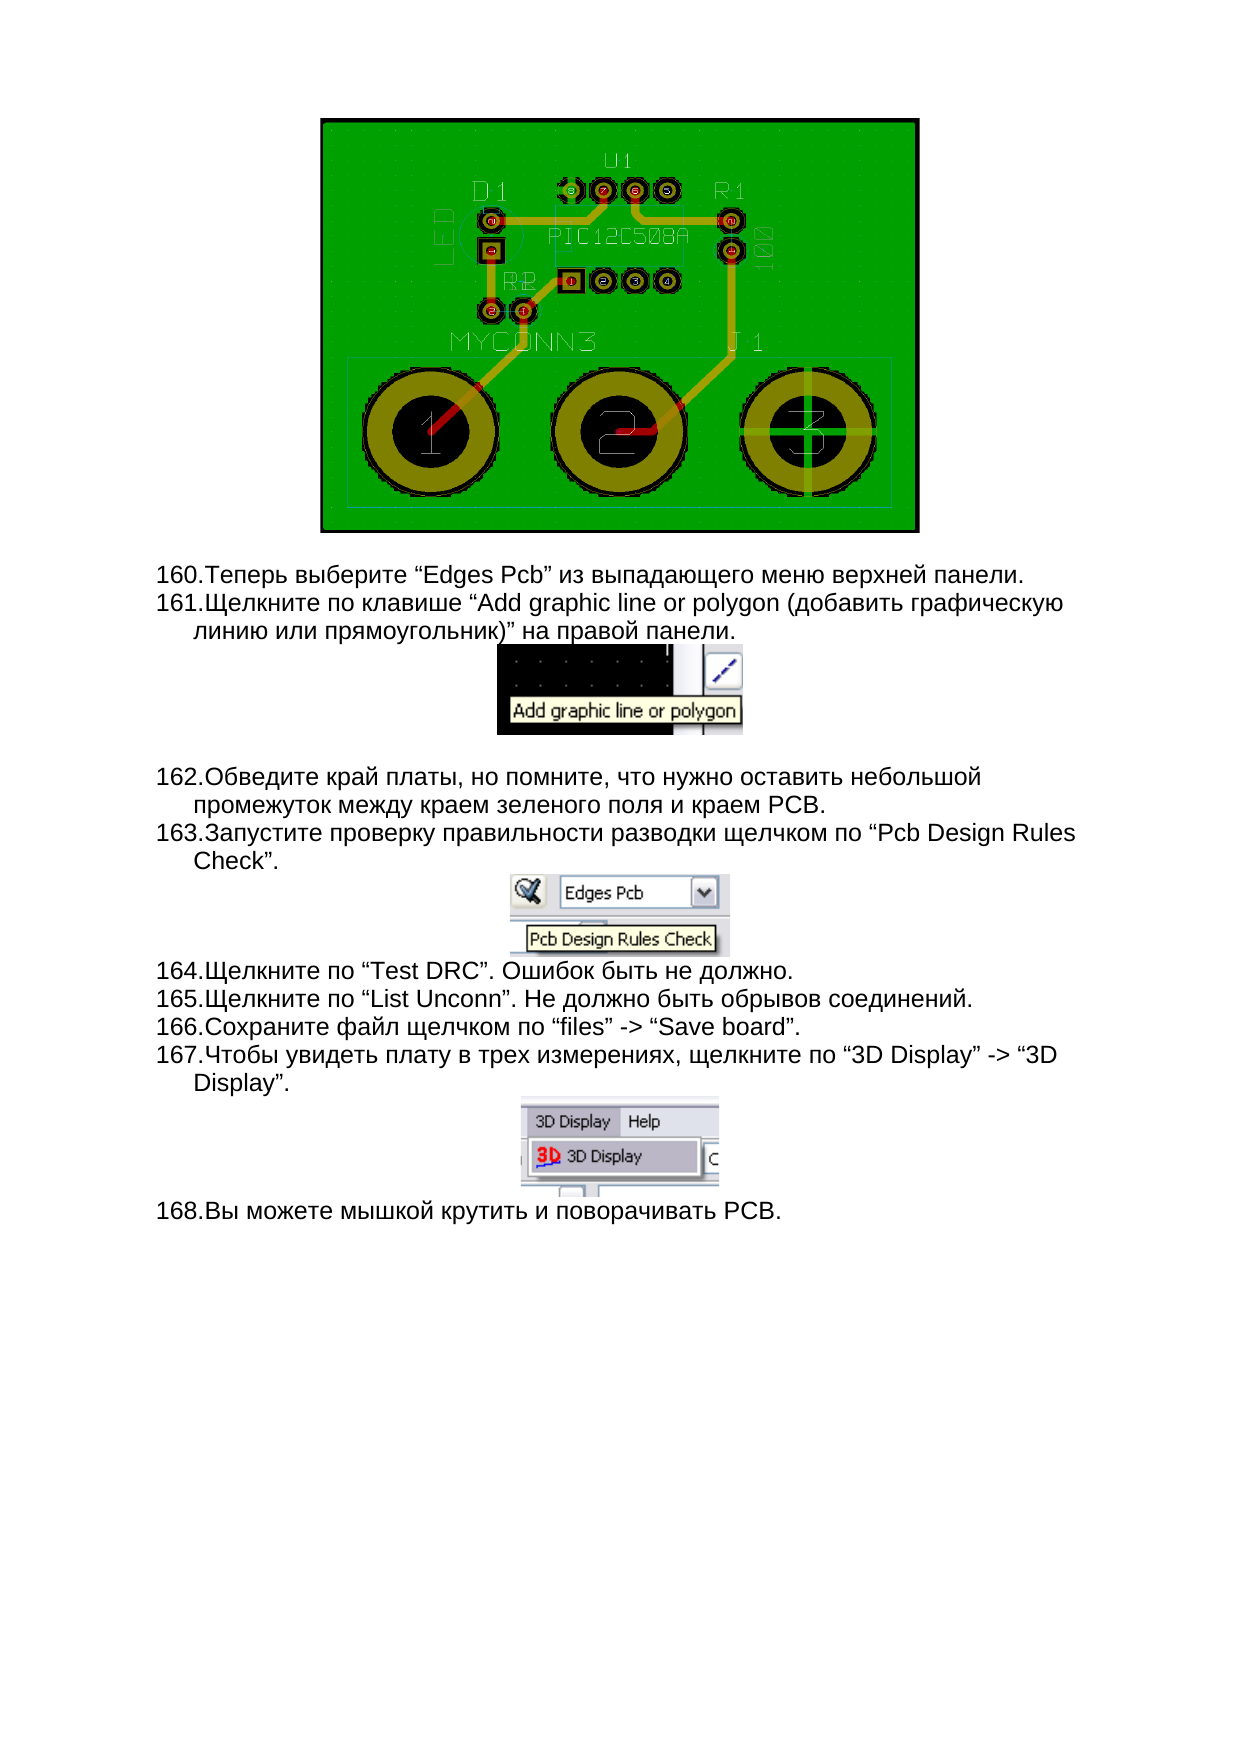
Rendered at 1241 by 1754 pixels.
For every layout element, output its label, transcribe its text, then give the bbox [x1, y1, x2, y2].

list Щелкните по “Test DRC”. Ошибок быть не должно. [156, 874, 1122, 985]
list Обведите край платы, но помните, что нужно оставить небольшой промежуток между краем зеленого поля и краем PCB. [156, 763, 1122, 819]
list Теперь выберите “Edges Pcb” из выпадающего меню верхней панели. [156, 561, 1122, 589]
list Вы можете мышкой крутить и поворачивать PCB. [156, 1097, 1122, 1224]
list Щелкните по “List Unconn”. Не должно быть обрывов соединений. [156, 985, 1122, 1013]
list Чтобы увидеть плату в трех измерениях, щелкните по “3D Display” -> “3D Display”. [156, 1041, 1122, 1097]
list Щелкните по клавише “Add graphic line or polygon (добавить графическую линию или прямоугольник)” на правой панели. [156, 589, 1122, 644]
list Сохраните файл щелчком по “files” -> “Save board”. [156, 1013, 1122, 1041]
list Запустите проверку правильности разводки щелчком по “Pcb Design Rules Check”. [156, 819, 1122, 874]
